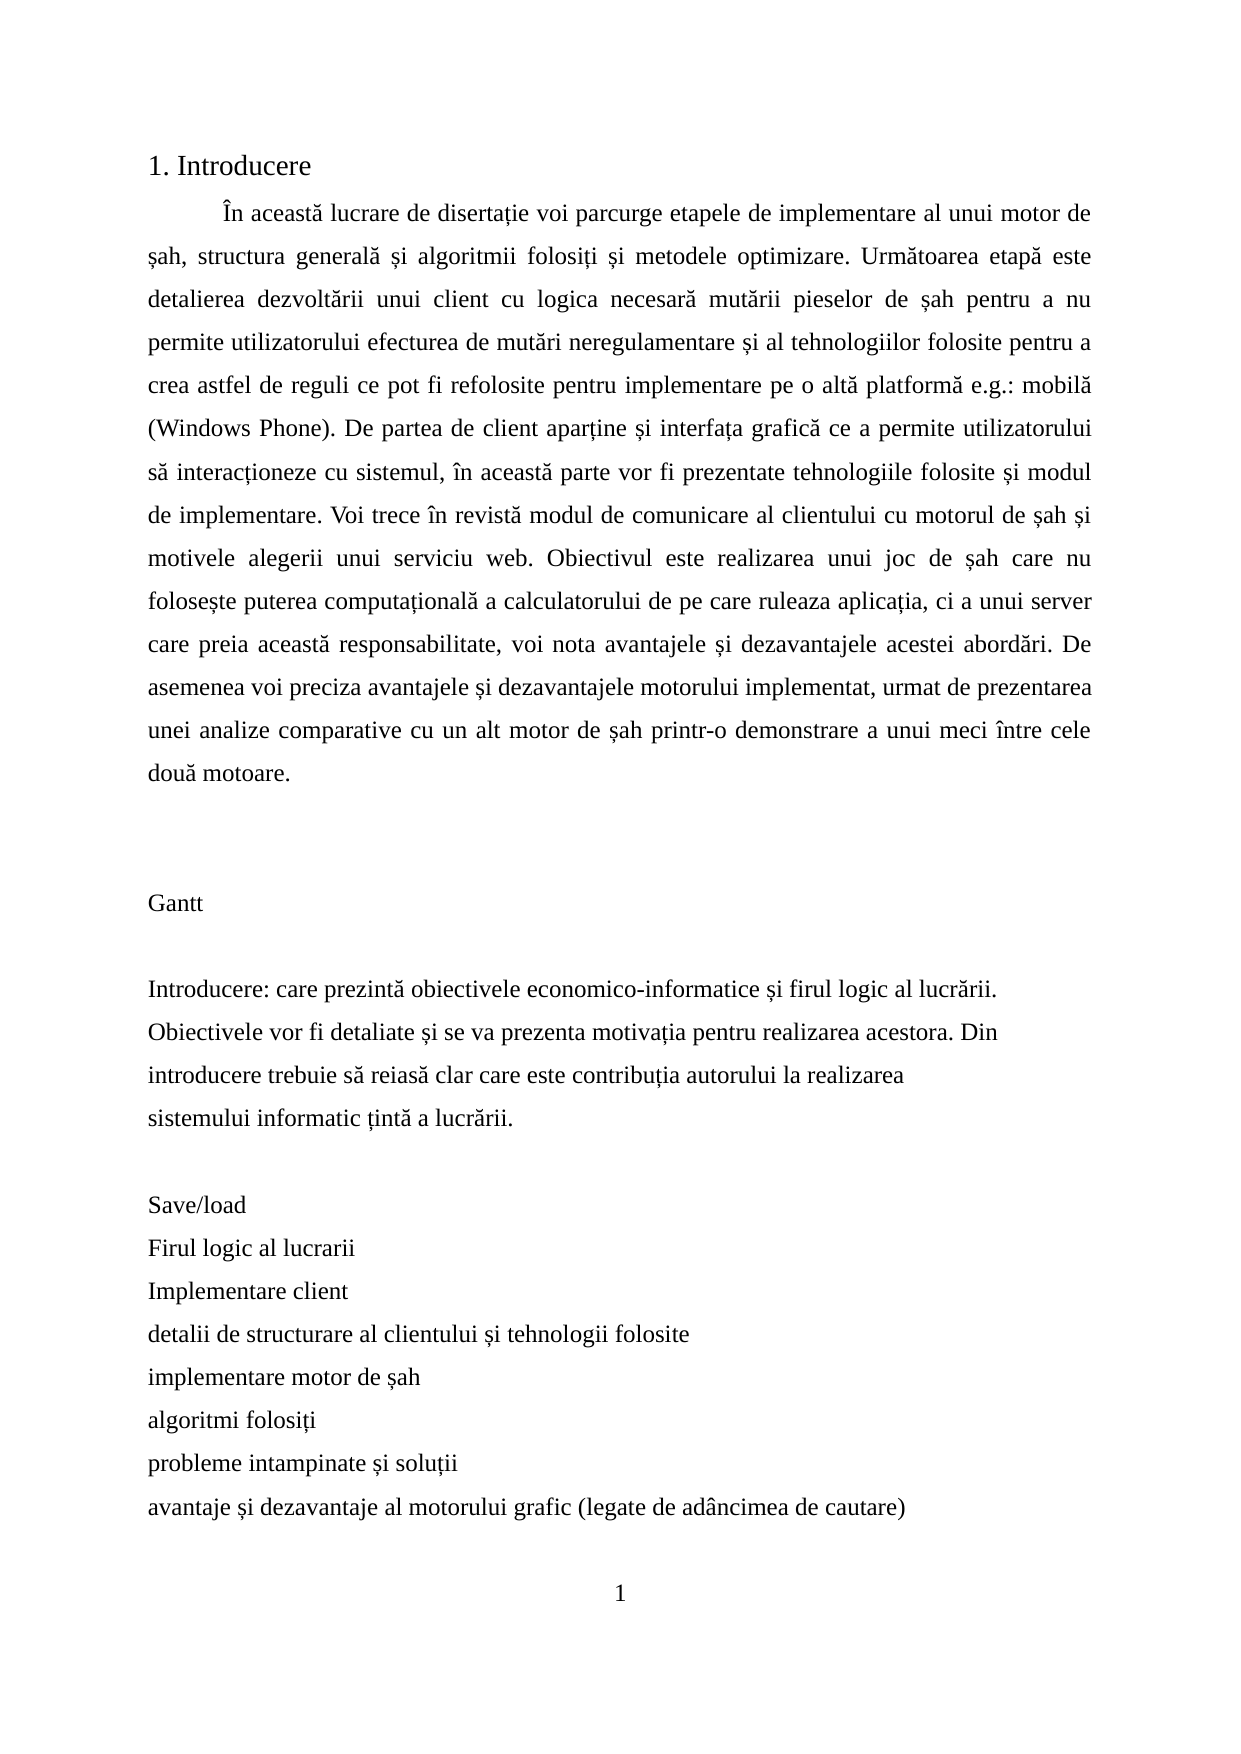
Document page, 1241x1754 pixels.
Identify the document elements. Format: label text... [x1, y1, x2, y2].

text avantaje și dezavantaje al motorului grafic (legate de adâncimea de cautare) [148, 1492, 1093, 1520]
text algoritmi folosiți [148, 1405, 1093, 1434]
text Save/load [148, 1190, 1093, 1218]
text introducere trebuie să reiasă clar care este contribuția autorului la realizarea [148, 1060, 1093, 1089]
text Obiectivele vor fi detaliate și se va prezenta motivația pentru realizarea acestora. Din [148, 1017, 1093, 1046]
text sistemului informatic țintă a lucrării. [148, 1103, 1093, 1132]
text Firul logic al lucrarii [148, 1233, 1093, 1262]
text detalii de structurare al clientului și tehnologii folosite [148, 1319, 1093, 1348]
text Introducere: care prezintă obiectivele economico-informatice și firul logic al lucrării. [148, 974, 1093, 1003]
text implementare motor de șah [148, 1362, 1093, 1391]
text 1. Introducere [148, 148, 1093, 181]
text probleme intampinate și soluții [148, 1448, 1093, 1477]
text Gantt [148, 888, 1093, 917]
text Implementare client [148, 1276, 1093, 1305]
text În această lucrare de disertație voi parcurge etapele de implementare al unui motor de șah, structura generală și algoritmii folosiți și metodele optimizare. Următoarea etapă este detalierea dezvoltării unui client cu logica necesară mutării pieselor de șah pentru a nu permite utilizatorului efecturea de mutări neregulamentare și al tehnologiilor folosite pentru a crea astfel de reguli ce pot fi refolosite pentru implementare pe o altă platformă e.g.: mobilă (Windows Phone). De partea de client aparține și interfața grafică ce a permite utilizatorului să interacționeze cu sistemul, în această parte vor fi prezentate tehnologiile folosite și modul de implementare. Voi trece în revistă modul de comunicare al clientului cu motorul de șah și motivele alegerii unui serviciu web. Obiectivul este realizarea unui joc de șah care nu folosește puterea computațională a calculatorului de pe care ruleaza aplicația, ci a unui server care preia această responsabilitate, voi nota avantajele și dezavantajele acestei abordări. De asemenea voi preciza avantajele și dezavantajele motorului implementat, urmat de prezentarea unei analize comparative cu un alt motor de șah printr-o demonstrare a unui meci între cele două motoare. [148, 198, 1093, 787]
